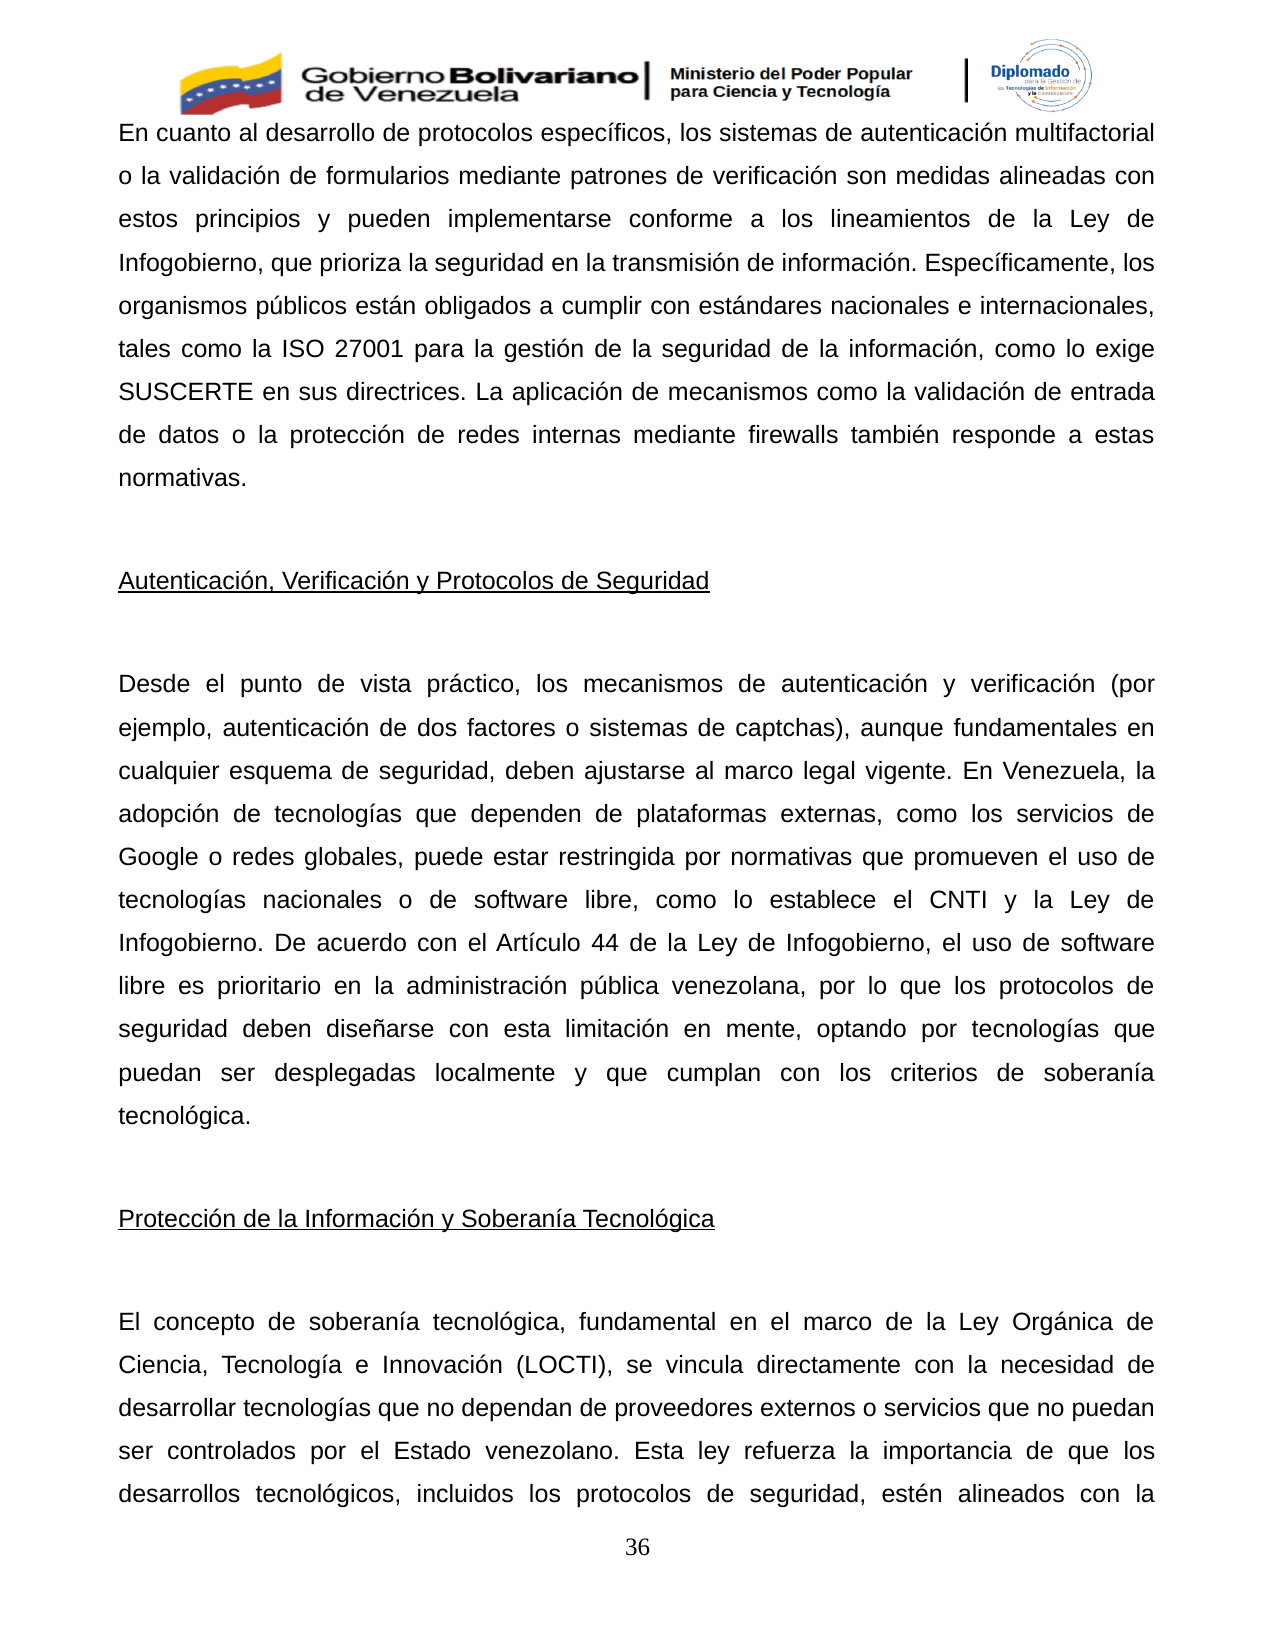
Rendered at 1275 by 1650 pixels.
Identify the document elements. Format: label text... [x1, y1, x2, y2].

text El concepto de soberanía tecnológica, fundamental en el marco de la Ley Orgánica de Ciencia, Tecnología e Innovación (LOCTI), se vincula directamente con la necesidad de desarrollar tecnologías que no dependan de proveedores externos o servicios que no puedan ser controlados por el Estado venezolano. Esta ley refuerza la importancia de que los desarrollos tecnológicos, incluidos los protocolos de seguridad, estén alineados con la [118, 1307, 1157, 1508]
text Protección de la Información y Soberanía Tecnológica [118, 1204, 1157, 1232]
text En cuanto al desarrollo de protocolos específicos, los sistemas de autenticación multifactorial o la validación de formularios mediante patrones de verificación son medidas alineadas con estos principios y pueden implementarse conforme a los lineamientos de la Ley de Infogobierno, que prioriza la seguridad en la transmisión de información. Específicamente, los organismos públicos están obligados a cumplir con estándares nacionales e internacionales, tales como la ISO 27001 para la gestión de la seguridad de la información, como lo exige SUSCERTE en sus directrices. La aplicación de mecanismos como la validación de entrada de datos o la protección de redes internas mediante firewalls también responde a estas normativas. [118, 118, 1157, 492]
text Desde el punto de vista práctico, los mecanismos de autenticación y verificación (por ejemplo, autenticación de dos factores o sistemas de captchas), aunque fundamentales en cualquier esquema de seguridad, deben ajustarse al marco legal vigente. En Venezuela, la adopción de tecnologías que dependen de plataformas externas, como los servicios de Google o redes globales, puede estar restringida por normativas que promueven el uso de tecnologías nacionales o de software libre, como lo establece el CNTI y la Ley de Infogobierno. De acuerdo con el Artículo 44 de la Ley de Infogobierno, el uso de software libre es prioritario en la administración pública venezolana, por lo que los protocolos de seguridad deben diseñarse con esta limitación en mente, optando por tecnologías que puedan ser desplegadas localmente y que cumplan con los criterios de soberanía tecnológica. [118, 669, 1157, 1129]
text Autenticación, Verificación y Protocolos de Seguridad [118, 566, 1157, 595]
